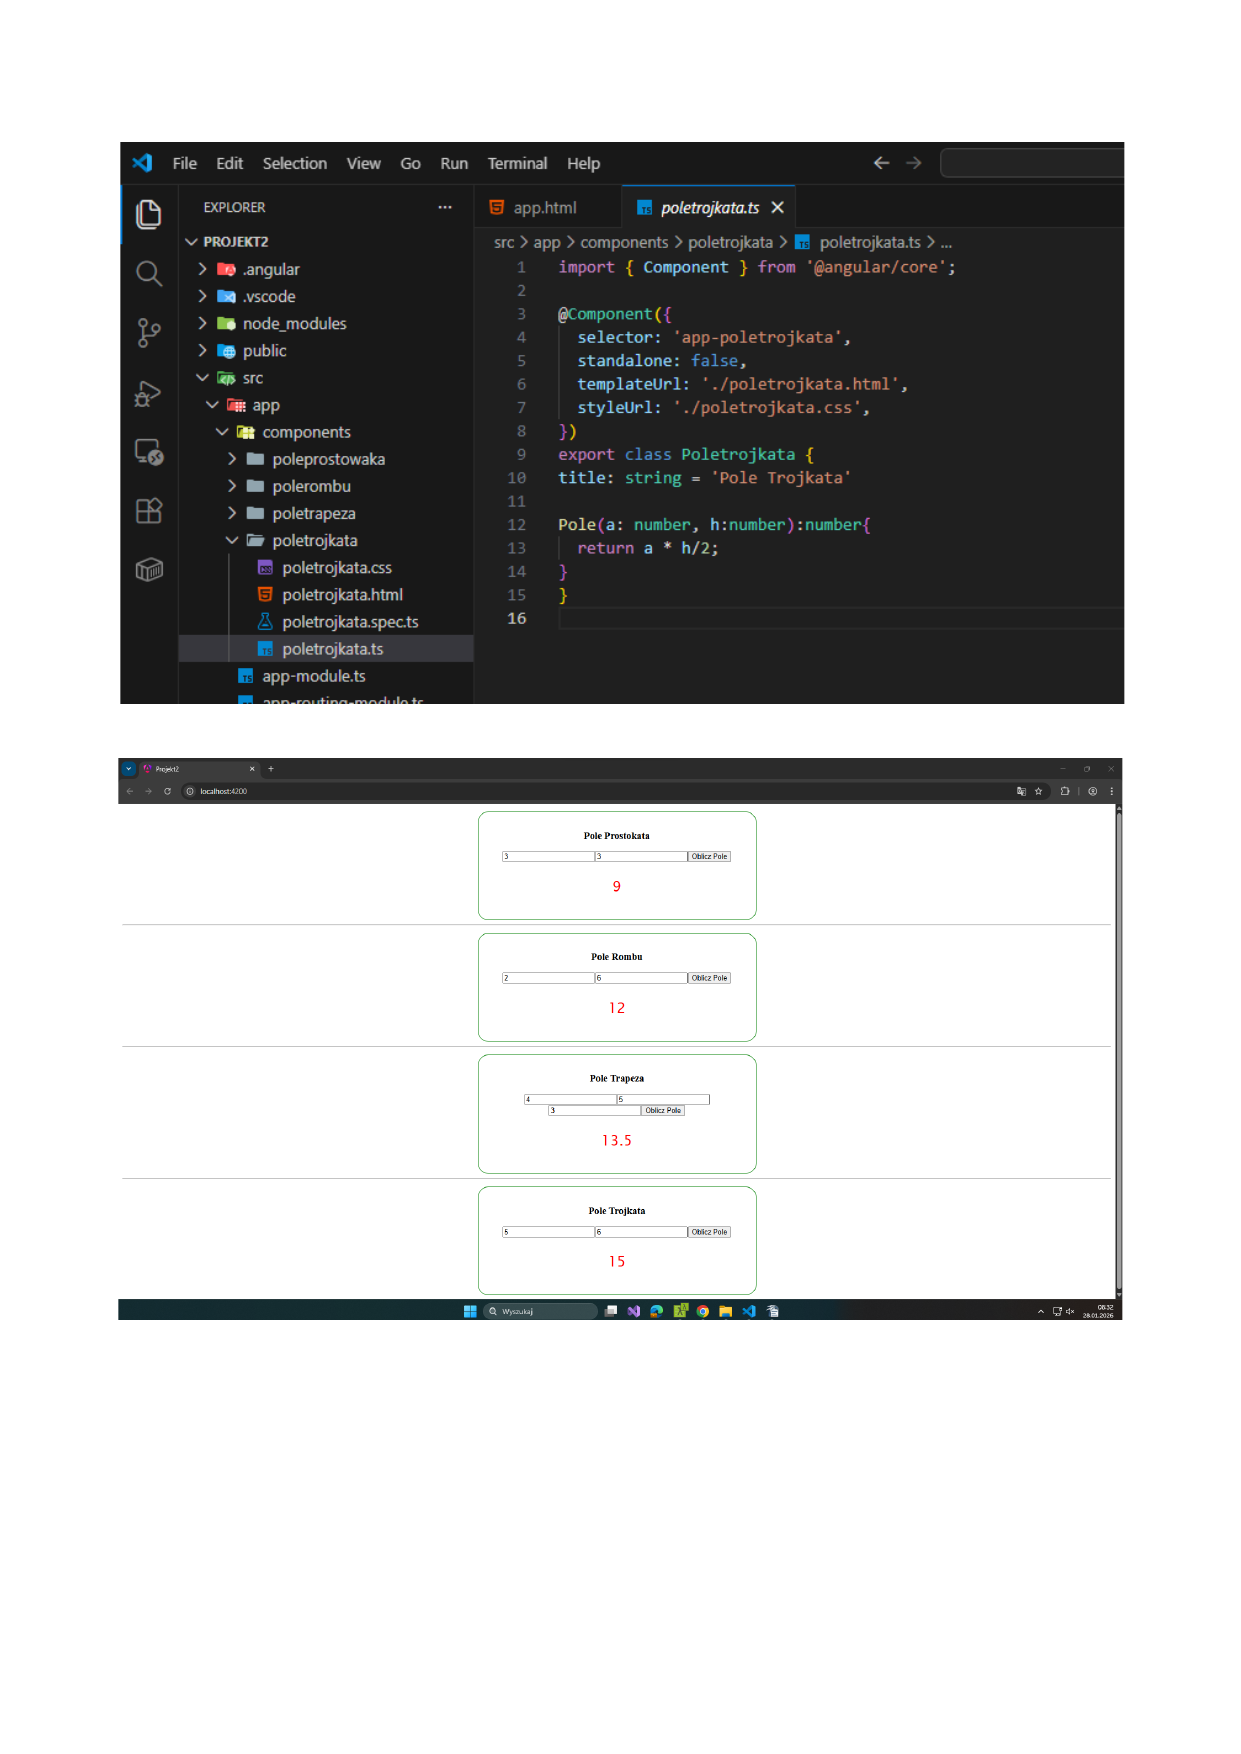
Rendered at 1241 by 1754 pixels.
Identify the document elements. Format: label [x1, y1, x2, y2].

picture [118, 758, 1123, 1320]
picture [120, 142, 1125, 704]
